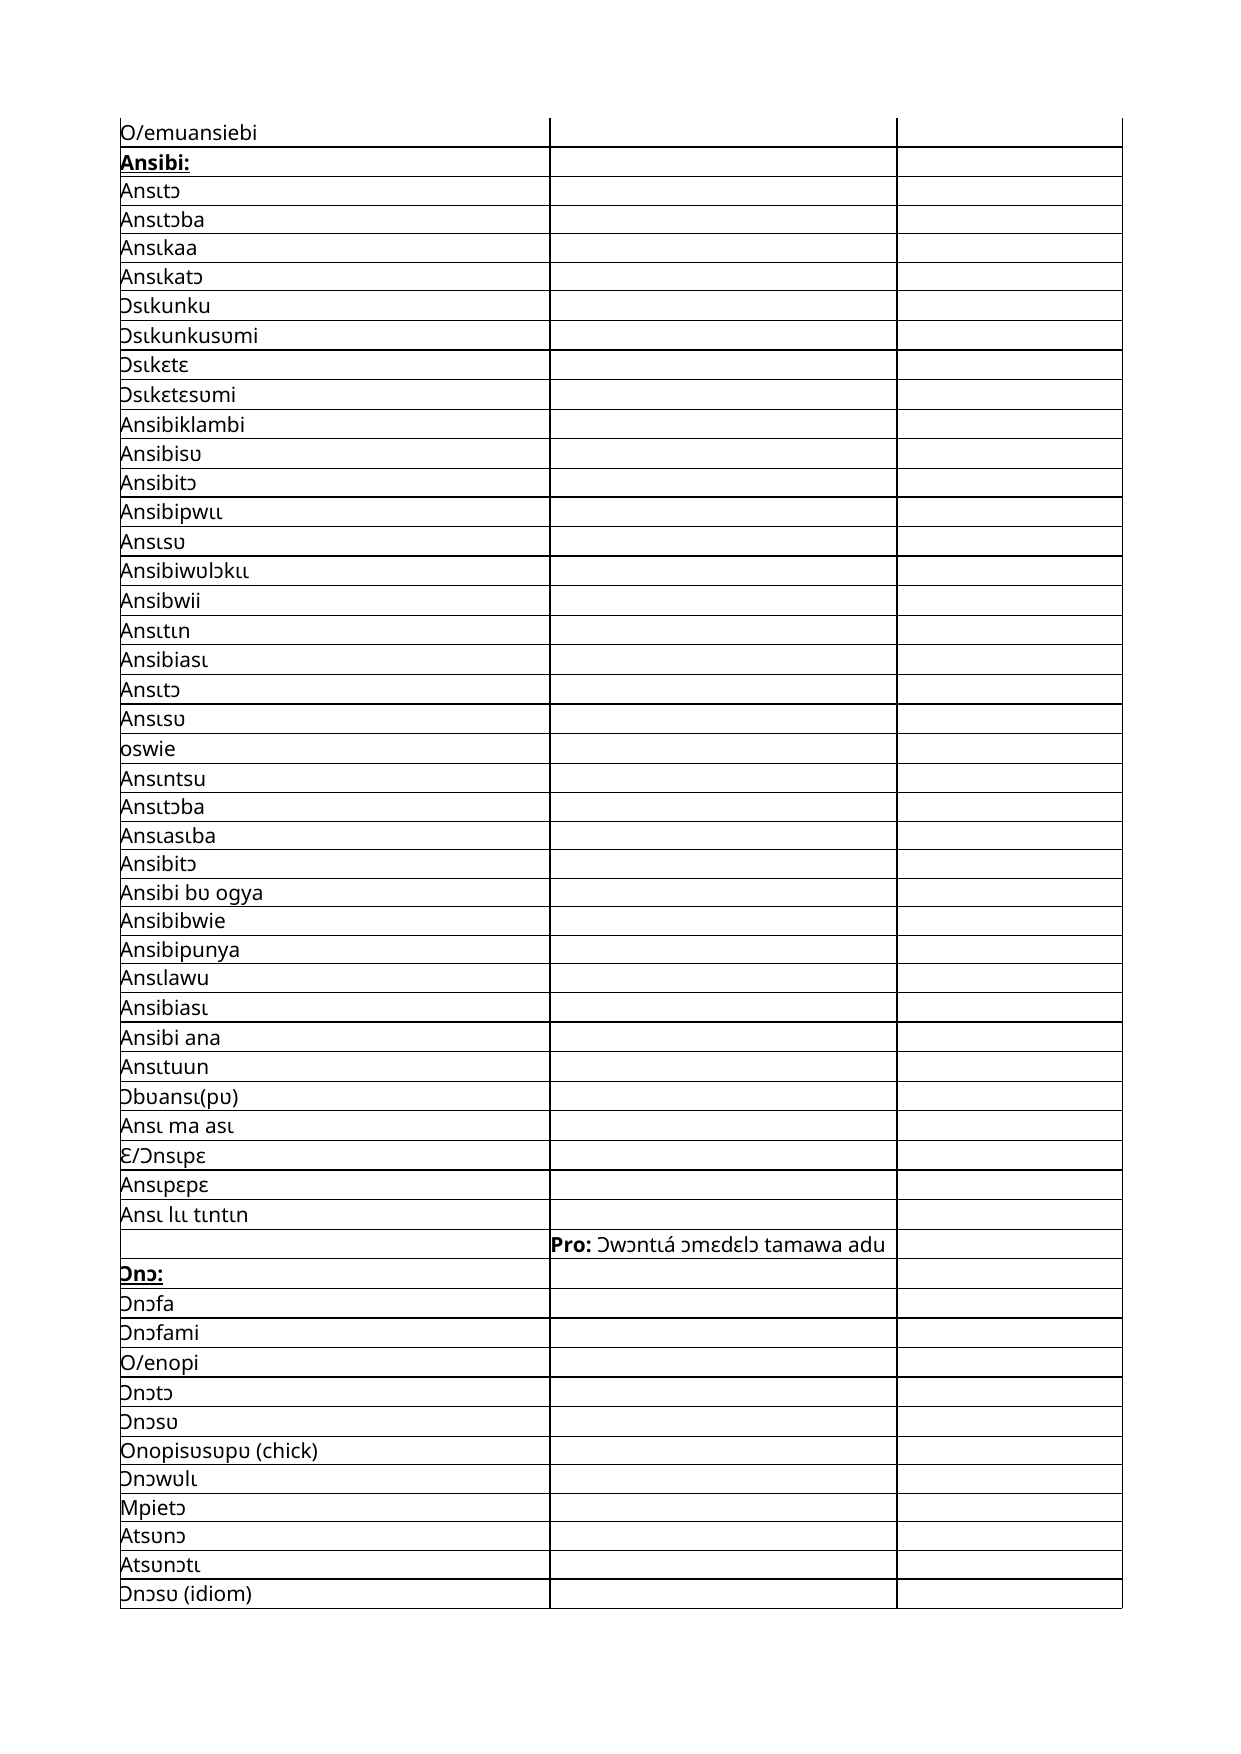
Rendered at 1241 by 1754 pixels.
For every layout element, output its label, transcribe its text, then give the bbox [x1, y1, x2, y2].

table_cell Ɔsɩkɛtɛsʋmi [121, 380, 549, 409]
table_cell [551, 380, 896, 409]
table_cell Pro: Ɔwɔntɩá ɔmɛdɛlɔ tamawa adu [551, 1230, 896, 1258]
table_cell [898, 527, 1122, 555]
table_cell [551, 1580, 896, 1608]
table_cell [898, 1522, 1122, 1550]
table_cell [898, 1052, 1122, 1081]
table_cell Ansibiasɩ [121, 645, 549, 674]
table_cell Ansibipunya [121, 936, 549, 963]
table_cell [898, 148, 1122, 176]
table_cell Ansɩtɩn [121, 616, 549, 644]
table_cell [898, 850, 1122, 878]
table_cell [898, 764, 1122, 792]
table_cell [898, 1082, 1122, 1110]
table_cell [898, 964, 1122, 992]
table_cell [898, 206, 1122, 233]
table_cell [898, 1348, 1122, 1376]
table_cell [551, 1052, 896, 1081]
table_cell oswie [121, 734, 549, 763]
table_cell [898, 291, 1122, 320]
table_cell Ansɩtɔba [121, 206, 549, 233]
table_cell [898, 1200, 1122, 1229]
table_cell [898, 1230, 1122, 1258]
table_cell [551, 616, 896, 644]
table_cell Ansɩ lɩɩ tɩntɩn [121, 1200, 549, 1229]
table_cell Ansibi bʋ ogya [121, 879, 549, 906]
table_cell [551, 557, 896, 585]
table_cell [551, 206, 896, 233]
table_cell [551, 1171, 896, 1199]
table_cell [898, 1141, 1122, 1169]
table_cell Atsʋnɔ [121, 1522, 549, 1550]
table_cell Ansibiklambi [121, 410, 549, 438]
table_cell [551, 1551, 896, 1578]
table_cell [551, 734, 896, 763]
table_cell Ansibi: [121, 148, 549, 176]
table_cell [551, 1082, 896, 1110]
table_cell [551, 118, 896, 146]
table_cell [551, 1200, 896, 1229]
table_cell [551, 469, 896, 496]
table_cell [898, 1171, 1122, 1199]
table_cell [898, 879, 1122, 906]
table_cell Ansɩpɛpɛ [121, 1171, 549, 1199]
table_cell [898, 557, 1122, 585]
table_cell [551, 675, 896, 703]
table_cell [551, 1348, 896, 1376]
table_cell Ansibiasɩ [121, 993, 549, 1021]
table_cell [898, 177, 1122, 205]
table_cell Ansɩkaa [121, 234, 549, 262]
table_cell [551, 936, 896, 963]
table_cell Ansɩ ma asɩ [121, 1111, 549, 1140]
table_cell [551, 498, 896, 526]
table_cell [551, 822, 896, 849]
table_cell [898, 1437, 1122, 1464]
table_cell [898, 1259, 1122, 1288]
table_cell Ɔsɩkunku [121, 291, 549, 320]
table_cell [898, 993, 1122, 1021]
table_cell Ansɩtuun [121, 1052, 549, 1081]
table_cell [898, 645, 1122, 674]
table_cell [551, 1437, 896, 1464]
table_cell Ansɩkatɔ [121, 263, 549, 290]
table_cell Ansibitɔ [121, 469, 549, 496]
table_cell [898, 1494, 1122, 1521]
table_cell [898, 1580, 1122, 1608]
table_cell Ɔsɩkɛtɛ [121, 351, 549, 379]
table_cell [551, 964, 896, 992]
table_cell Ansɩsʋ [121, 705, 549, 733]
table_cell [551, 850, 896, 878]
table_cell [898, 1319, 1122, 1347]
table_cell [898, 705, 1122, 733]
table_cell [898, 118, 1122, 146]
table_cell Ɔnɔsʋ [121, 1407, 549, 1436]
table_cell Ɔnɔtɔ [121, 1378, 549, 1406]
table_cell [551, 645, 896, 674]
table_cell [898, 1465, 1122, 1493]
table_cell Ansɩntsu [121, 764, 549, 792]
table_cell [551, 1259, 896, 1288]
table_cell [898, 616, 1122, 644]
table_cell [551, 586, 896, 615]
table_cell [551, 764, 896, 792]
table_cell [898, 1378, 1122, 1406]
table_cell [898, 907, 1122, 935]
table_cell [551, 879, 896, 906]
table_cell Ansibipwɩɩ [121, 498, 549, 526]
table_cell [551, 793, 896, 821]
table_cell [551, 439, 896, 468]
table_cell [898, 675, 1122, 703]
table_cell [551, 993, 896, 1021]
table_cell [551, 1522, 896, 1550]
table_cell Ansɩasɩba [121, 822, 549, 849]
table_cell [898, 469, 1122, 496]
table_cell [898, 734, 1122, 763]
table_cell [898, 410, 1122, 438]
table_cell [898, 936, 1122, 963]
table_cell Ansɩtɔ [121, 177, 549, 205]
table_cell Ansibitɔ [121, 850, 549, 878]
table_cell [898, 351, 1122, 379]
table_cell [551, 1378, 896, 1406]
table_cell Atsʋnɔtɩ [121, 1551, 549, 1578]
table_cell [898, 1023, 1122, 1051]
table_cell [898, 1551, 1122, 1578]
table_cell [551, 351, 896, 379]
table_cell [898, 586, 1122, 615]
table_cell [551, 148, 896, 176]
table_cell [551, 705, 896, 733]
table_cell [898, 234, 1122, 262]
table_cell Onopisʋsʋpʋ (chick) [121, 1437, 549, 1464]
table_cell Ɔnɔ: [121, 1259, 549, 1288]
table_cell Ɔsɩkunkusʋmi [121, 321, 549, 349]
table_cell Ansibisʋ [121, 439, 549, 468]
table_cell [898, 498, 1122, 526]
table_cell [551, 291, 896, 320]
table_cell [551, 263, 896, 290]
table_cell [551, 321, 896, 349]
table_cell [898, 1407, 1122, 1436]
table_cell [898, 380, 1122, 409]
table_cell Ansɩtɔba [121, 793, 549, 821]
table_cell [551, 1289, 896, 1317]
table_cell Ɛ/Ɔnsɩpɛ [121, 1141, 549, 1169]
table_cell [898, 1289, 1122, 1317]
table_cell Mpietɔ [121, 1494, 549, 1521]
table_cell [551, 177, 896, 205]
table_cell Ansibiwʋlɔkɩɩ [121, 557, 549, 585]
table_cell Ɔbʋansɩ(pʋ) [121, 1082, 549, 1110]
table_cell [551, 1407, 896, 1436]
table_cell [551, 1319, 896, 1347]
table_cell [898, 439, 1122, 468]
table_cell Ɔnɔfami [121, 1319, 549, 1347]
table_cell Ɔnɔfa [121, 1289, 549, 1317]
table_cell Ansibibwie [121, 907, 549, 935]
table_cell Ɔnɔsʋ (idiom) [121, 1580, 549, 1608]
table_cell [551, 1141, 896, 1169]
table_cell Ansibwii [121, 586, 549, 615]
table_cell [551, 907, 896, 935]
table_cell Ɔnɔwʋlɩ [121, 1465, 549, 1493]
table_cell [551, 1494, 896, 1521]
table_cell [551, 1023, 896, 1051]
table_cell Ansibi ana [121, 1023, 549, 1051]
table_cell [551, 410, 896, 438]
table_cell [898, 321, 1122, 349]
table_cell [898, 263, 1122, 290]
table_cell [898, 793, 1122, 821]
table_cell [551, 1465, 896, 1493]
table_cell [551, 527, 896, 555]
table_cell Ansɩlawu [121, 964, 549, 992]
table_cell [551, 1111, 896, 1140]
table_cell Ansɩtɔ [121, 675, 549, 703]
table_cell [898, 822, 1122, 849]
table_cell O/emuansiebi [121, 118, 549, 146]
table_cell Ansɩsʋ [121, 527, 549, 555]
table_cell [551, 234, 896, 262]
table_cell O/enopi [121, 1348, 549, 1376]
table_cell [898, 1111, 1122, 1140]
table_cell [121, 1230, 549, 1258]
